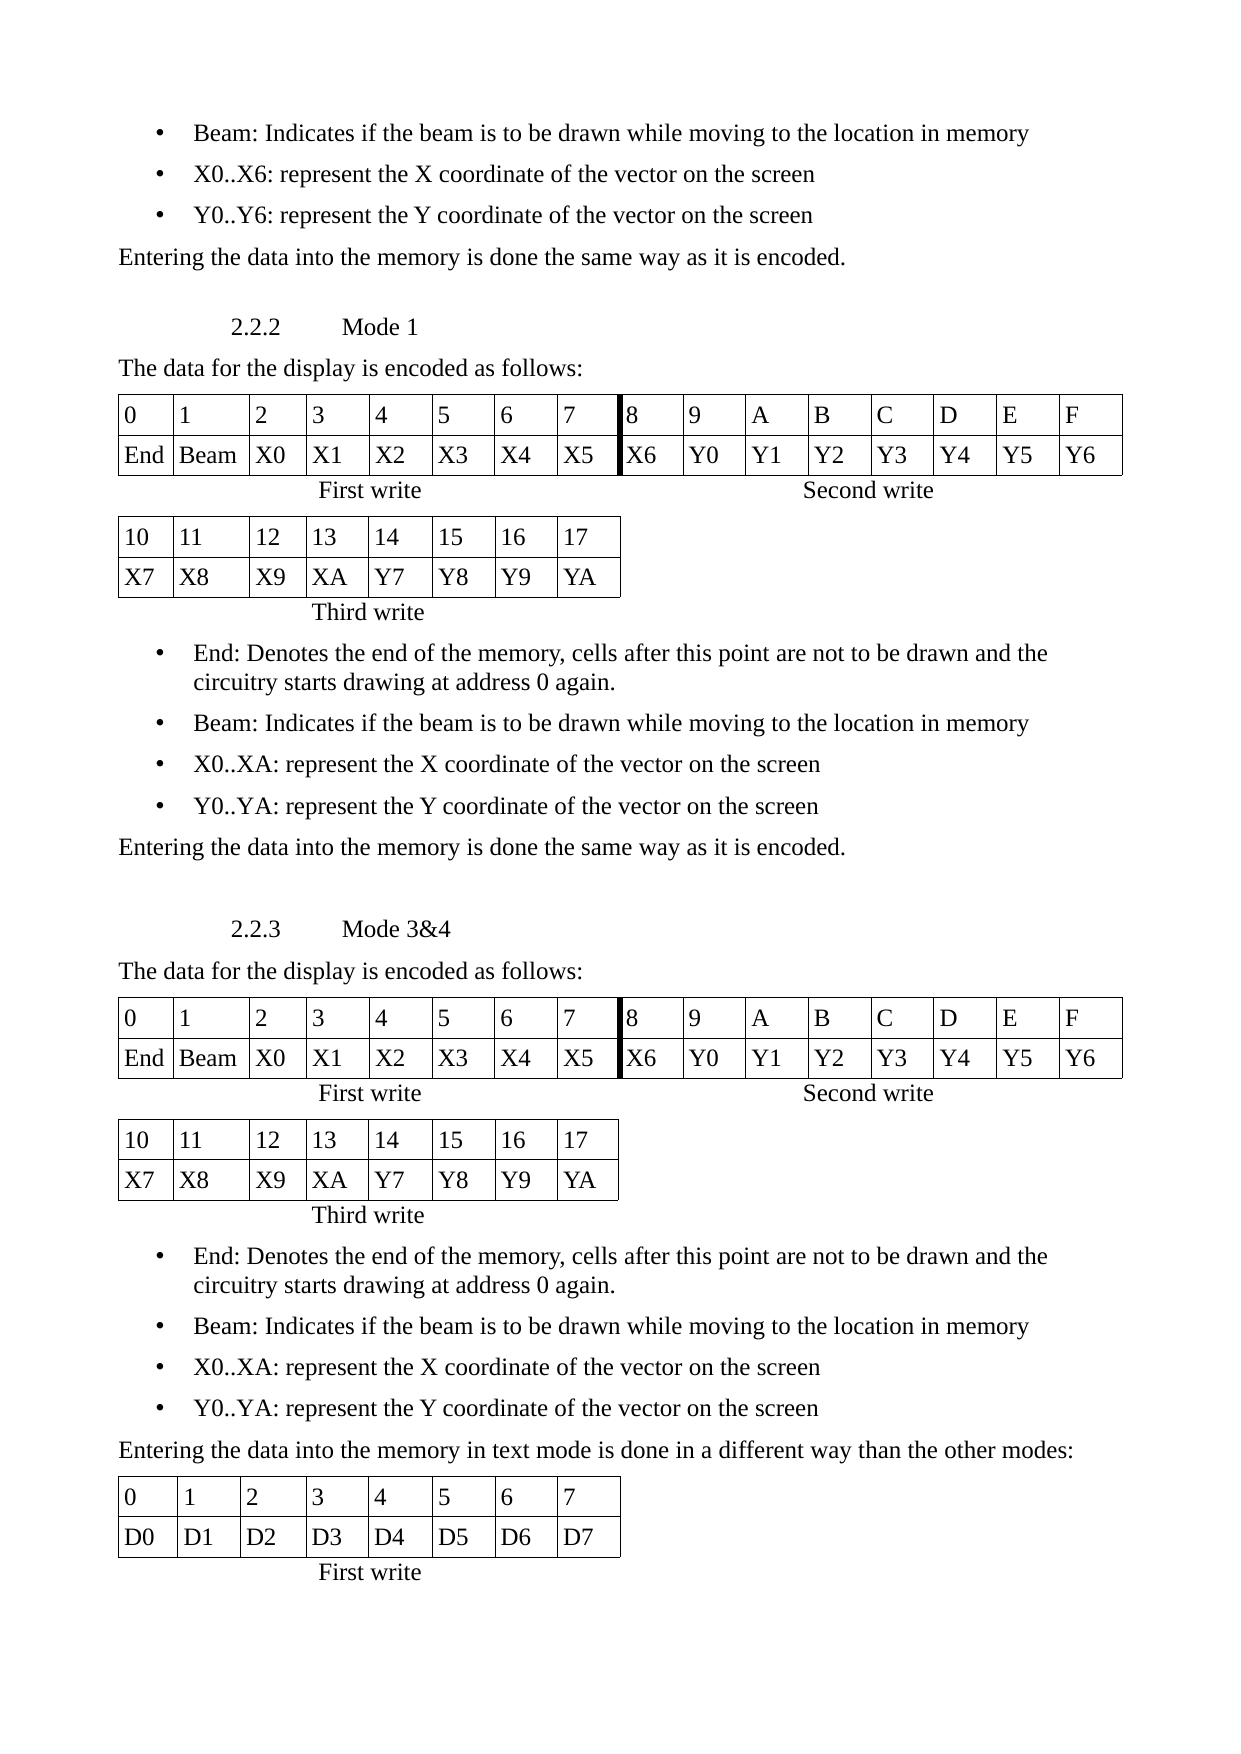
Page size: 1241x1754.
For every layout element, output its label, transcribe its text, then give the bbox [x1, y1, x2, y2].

table_cell Y4 [934, 1039, 996, 1078]
table_cell Beam [174, 1039, 249, 1078]
list Beam: Indicates if the beam is to be drawn while moving to the location in memory [156, 708, 1122, 737]
text First write Second write [118, 1079, 1122, 1107]
table_header 11 [174, 1120, 249, 1159]
table_cell XA [307, 558, 368, 597]
list X0..XA: represent the X coordinate of the vector on the screen [156, 1352, 1122, 1381]
list End: Denotes the end of the memory, cells after this point are not to be drawn and the circuitry starts drawing at address 0 again. [156, 1241, 1122, 1298]
table_header 6 [495, 998, 557, 1037]
table_header 15 [433, 1120, 495, 1159]
table_header 4 [370, 998, 432, 1037]
table_header D [934, 998, 996, 1037]
table_header 12 [250, 1120, 306, 1159]
table_cell Y2 [809, 436, 871, 475]
table_cell Y7 [369, 1160, 432, 1200]
table_cell X3 [433, 436, 494, 475]
table_cell D2 [241, 1517, 306, 1557]
table_header 3 [307, 1477, 368, 1516]
table_header 9 [684, 998, 745, 1037]
text Entering the data into the memory in text mode is done in a different way than the other modes: [118, 1435, 1122, 1463]
table_cell X5 [558, 436, 617, 475]
table_cell Y9 [496, 1160, 557, 1200]
table_cell X7 [119, 558, 173, 597]
table_header 5 [433, 1477, 495, 1516]
table_cell YA [558, 558, 620, 597]
table_cell Y3 [872, 436, 933, 475]
table_cell End [119, 1039, 173, 1078]
table_cell X1 [307, 436, 369, 475]
table_cell X2 [370, 436, 432, 475]
table_cell XA [307, 1160, 368, 1200]
table_cell Y9 [496, 558, 557, 597]
table_header C [872, 998, 933, 1037]
table_cell X3 [433, 1039, 494, 1078]
table_header 17 [558, 1120, 618, 1159]
table_cell Y6 [1060, 1039, 1122, 1078]
table_header 8 [623, 395, 683, 435]
text The data for the display is encoded as follows: [118, 956, 1122, 984]
table_header 9 [684, 395, 745, 435]
table_header 2 [241, 1477, 306, 1516]
table_header 1 [174, 998, 249, 1037]
table_header 7 [558, 998, 617, 1037]
table_header 0 [119, 998, 173, 1037]
table_cell X5 [558, 1039, 617, 1078]
table_header 3 [307, 395, 369, 435]
text Third write [118, 597, 1122, 626]
text First write Second write [118, 476, 1122, 504]
table_cell End [119, 436, 173, 475]
table_header E [997, 998, 1059, 1037]
table_header F [1060, 395, 1122, 435]
list Mode 3&4 [231, 914, 1122, 943]
table_header B [809, 998, 871, 1037]
table_header 13 [307, 517, 368, 557]
table_cell D3 [307, 1517, 368, 1557]
table_cell X4 [495, 1039, 557, 1078]
table_cell Beam [174, 436, 249, 475]
table_cell D0 [119, 1517, 177, 1557]
text Entering the data into the memory is done the same way as it is encoded. [118, 242, 1122, 271]
table_header 13 [307, 1120, 368, 1159]
table_cell X1 [307, 1039, 369, 1078]
table_header 2 [250, 998, 306, 1037]
table_header E [997, 395, 1059, 435]
table_header 5 [433, 395, 494, 435]
table_header A [746, 395, 808, 435]
table_cell X8 [174, 1160, 249, 1200]
table_header 12 [250, 517, 306, 557]
table_header 5 [433, 998, 494, 1037]
table_header 16 [496, 517, 557, 557]
table_header 7 [558, 395, 617, 435]
list Beam: Indicates if the beam is to be drawn while moving to the location in memory [156, 1311, 1122, 1340]
table_header F [1060, 998, 1122, 1037]
text Third write [118, 1200, 1122, 1228]
table_cell Y4 [934, 436, 996, 475]
list X0..XA: represent the X coordinate of the vector on the screen [156, 749, 1122, 778]
table_header C [872, 395, 933, 435]
table_cell X9 [250, 1160, 306, 1200]
table_header 6 [495, 395, 557, 435]
list End: Denotes the end of the memory, cells after this point are not to be drawn and the circuitry starts drawing at address 0 again. [156, 638, 1122, 696]
text First write [118, 1557, 1122, 1586]
table_cell D5 [433, 1517, 495, 1557]
table_header 10 [119, 1120, 173, 1159]
table_header 3 [307, 998, 369, 1037]
table_cell Y3 [872, 1039, 933, 1078]
text The data for the display is encoded as follows: [118, 353, 1122, 382]
table_cell Y1 [746, 436, 808, 475]
table_header D [934, 395, 996, 435]
table_cell Y7 [369, 558, 432, 597]
table_cell Y0 [684, 1039, 745, 1078]
table_header 15 [433, 517, 495, 557]
table_header 11 [174, 517, 249, 557]
table_header 2 [250, 395, 306, 435]
table_cell X9 [250, 558, 306, 597]
table_header 1 [174, 395, 249, 435]
text Entering the data into the memory is done the same way as it is encoded. [118, 832, 1122, 861]
table_cell Y2 [809, 1039, 871, 1078]
table_cell Y8 [433, 1160, 495, 1200]
table_header 6 [496, 1477, 557, 1516]
table_header 14 [369, 1120, 432, 1159]
table_cell YA [558, 1160, 618, 1200]
table_cell Y8 [433, 558, 495, 597]
table_header 16 [496, 1120, 557, 1159]
list Beam: Indicates if the beam is to be drawn while moving to the location in memory [156, 118, 1122, 147]
table_header B [809, 395, 871, 435]
table_cell X8 [174, 558, 249, 597]
table_cell Y6 [1060, 436, 1122, 475]
table_cell Y1 [746, 1039, 808, 1078]
list Mode 1 [231, 312, 1122, 341]
table_header 17 [558, 517, 620, 557]
table_header 4 [369, 1477, 432, 1516]
table_cell D4 [369, 1517, 432, 1557]
table_header 10 [119, 517, 173, 557]
table_cell D7 [558, 1517, 620, 1557]
list Y0..YA: represent the Y coordinate of the vector on the screen [156, 1393, 1122, 1422]
list Y0..Y6: represent the Y coordinate of the vector on the screen [156, 201, 1122, 229]
list Y0..YA: represent the Y coordinate of the vector on the screen [156, 791, 1122, 819]
table_header 7 [558, 1477, 620, 1516]
table_cell Y0 [684, 436, 745, 475]
table_cell D1 [178, 1517, 240, 1557]
table_header 1 [178, 1477, 240, 1516]
table_cell X0 [250, 1039, 306, 1078]
table_cell X7 [119, 1160, 173, 1200]
table_cell X0 [250, 436, 306, 475]
table_cell Y5 [997, 1039, 1059, 1078]
table_header 4 [370, 395, 432, 435]
table_header A [746, 998, 808, 1037]
table_header 14 [369, 517, 432, 557]
table_cell Y5 [997, 436, 1059, 475]
table_cell X6 [623, 1039, 683, 1078]
table_cell X4 [495, 436, 557, 475]
table_header 0 [119, 1477, 177, 1516]
table_header 0 [119, 395, 173, 435]
table_cell X2 [370, 1039, 432, 1078]
list X0..X6: represent the X coordinate of the vector on the screen [156, 159, 1122, 188]
table_cell D6 [496, 1517, 557, 1557]
table_header 8 [623, 998, 683, 1037]
table_cell X6 [623, 436, 683, 475]
